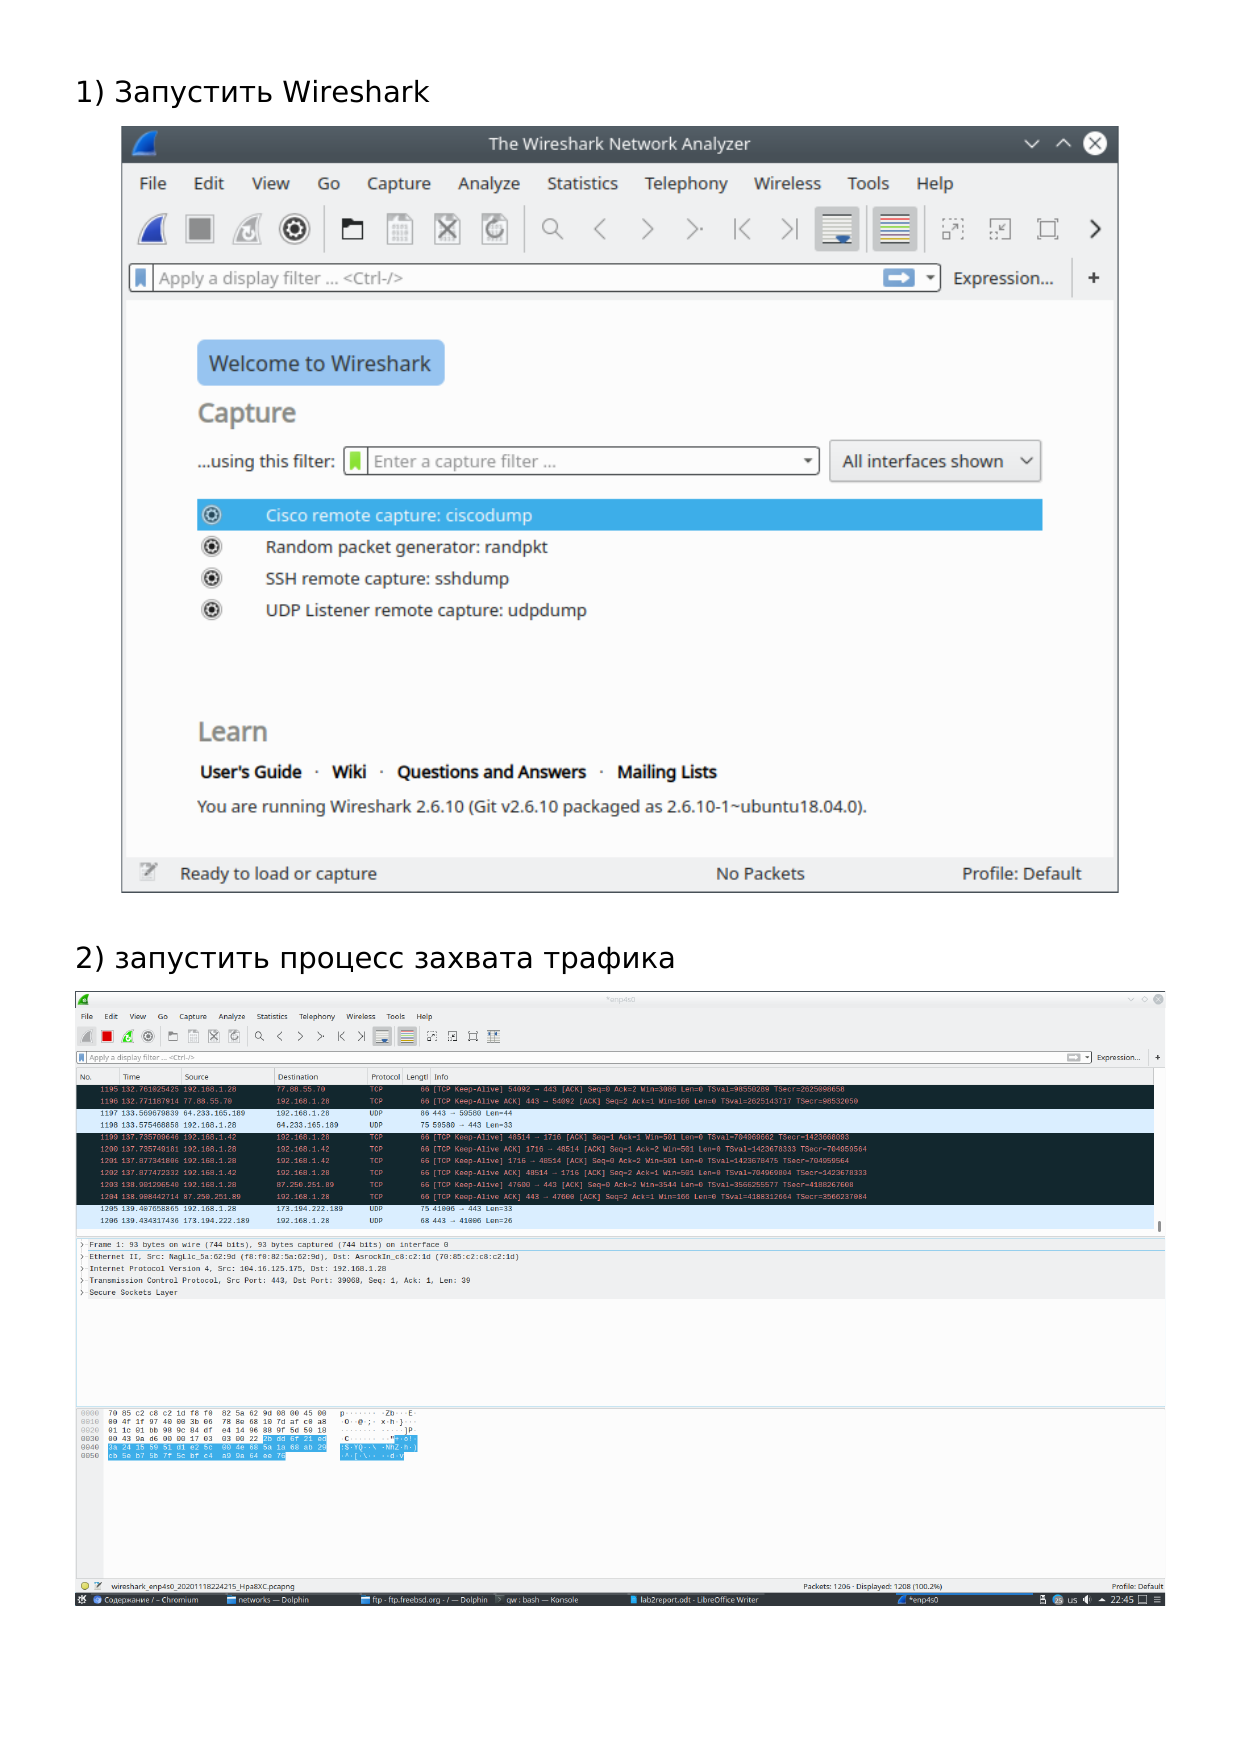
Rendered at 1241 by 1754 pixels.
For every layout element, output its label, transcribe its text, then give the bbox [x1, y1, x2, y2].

picture [75, 991, 1166, 1606]
picture [121, 126, 1119, 893]
text 2) запустить процесс захвата трафика [75, 941, 1165, 975]
text 1) Запустить Wireshark [75, 75, 1165, 109]
